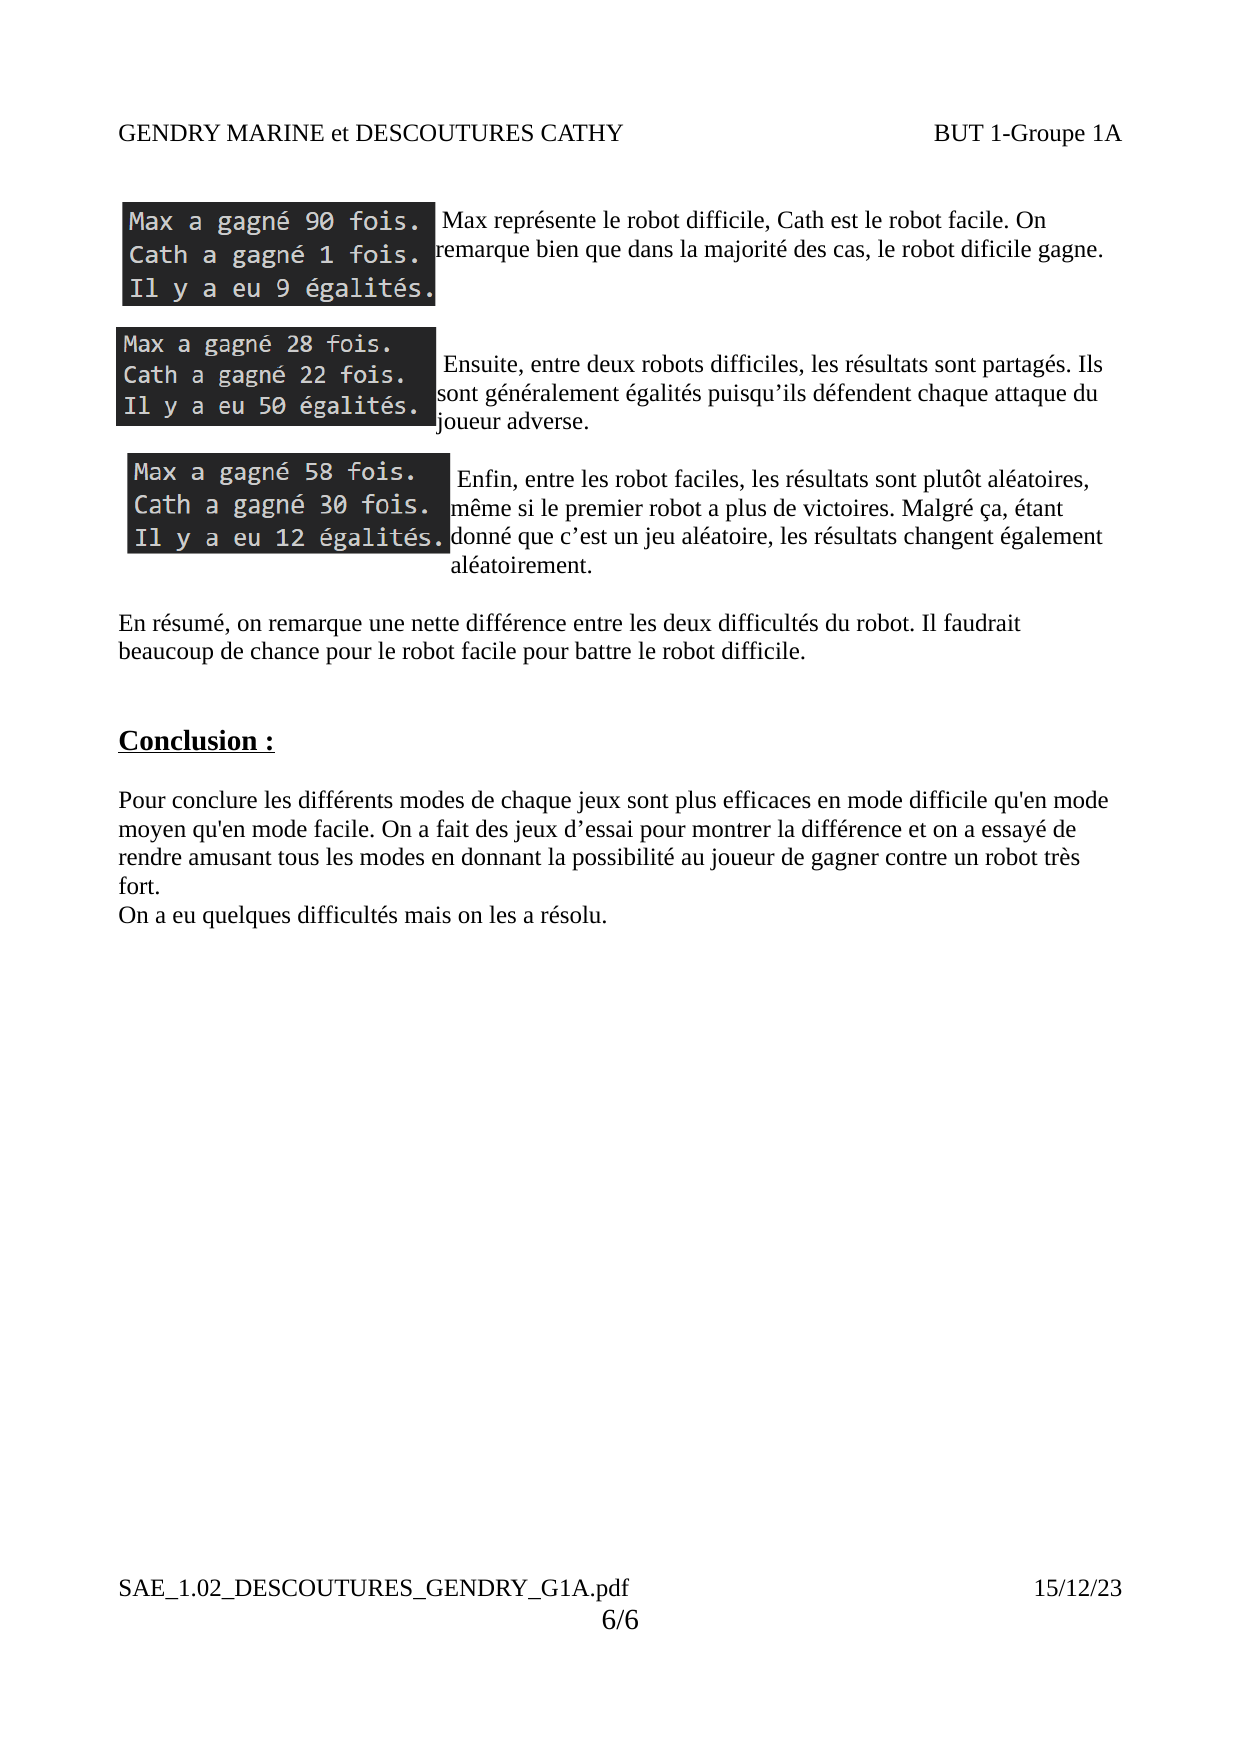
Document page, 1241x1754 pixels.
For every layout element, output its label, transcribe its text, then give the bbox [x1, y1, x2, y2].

text Conclusion : [118, 723, 1122, 756]
text Pour conclure les différents modes de chaque jeux sont plus efficaces en mode difficile qu'en mode moyen qu'en mode facile. On a fait des jeux d’essai pour montrer la différence et on a essayé de rendre amusant tous les modes en donnant la possibilité au joueur de gagner contre un robot très fort. [118, 785, 1122, 900]
text En résumé, on remarque une nette différence entre les deux difficultés du robot. Il faudrait beaucoup de chance pour le robot facile pour battre le robot difficile. [118, 608, 1122, 665]
picture [127, 453, 451, 554]
text Ensuite, entre deux robots difficiles, les résultats sont partagés. Ils sont généralement égalités puisqu’ils défendent chaque attaque du joueur adverse. [118, 349, 1122, 435]
text On a eu quelques difficultés mais on les a résolu. [118, 900, 1122, 929]
picture [122, 202, 436, 306]
text Max représente le robot difficile, Cath est le robot facile. On remarque bien que dans la majorité des cas, le robot dificile gagne. [436, 205, 1122, 263]
picture [116, 327, 437, 426]
text Enfin, entre les robot faciles, les résultats sont plutôt aléatoires, même si le premier robot a plus de victoires. Malgré ça, étant donné que c’est un jeu aléatoire, les résultats changent également aléatoirement. [118, 464, 1122, 579]
